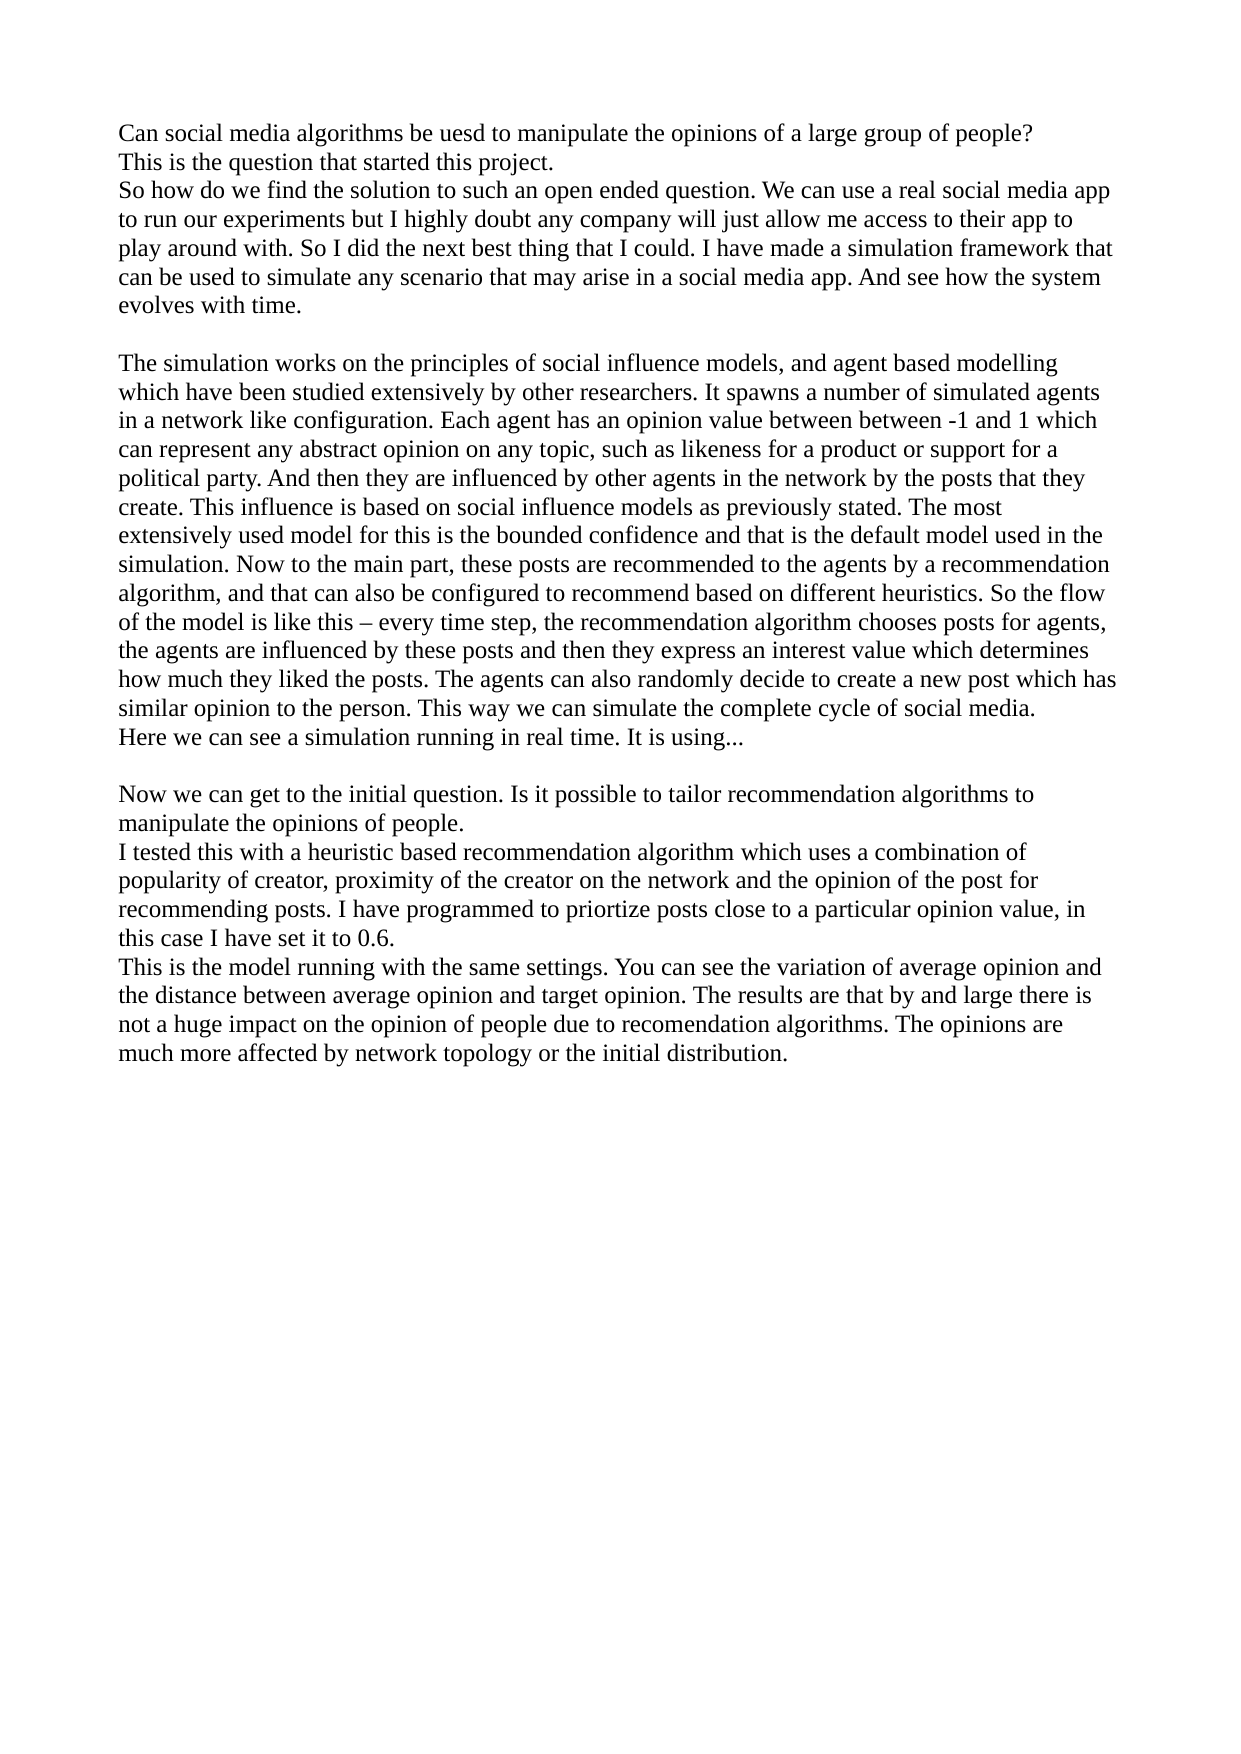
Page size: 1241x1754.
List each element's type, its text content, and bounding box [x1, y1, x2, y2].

text So how do we find the solution to such an open ended question. We can use a real social media app to run our experiments but I highly doubt any company will just allow me access to their app to play around with. So I did the next best thing that I could. I have made a simulation framework that can be used to simulate any scenario that may arise in a social media app. And see how the system evolves with time. [118, 176, 1122, 319]
text Now we can get to the initial question. Is it possible to tailor recommendation algorithms to manipulate the opinions of people. [118, 779, 1122, 837]
text This is the question that started this project. [118, 147, 1122, 176]
text I tested this with a heuristic based recommendation algorithm which uses a combination of popularity of creator, proximity of the creator on the network and the opinion of the post for recommending posts. I have programmed to priortize posts close to a particular opinion value, in this case I have set it to 0.6. [118, 837, 1122, 952]
text This is the model running with the same settings. You can see the variation of average opinion and the distance between average opinion and target opinion. The results are that by and large there is not a huge impact on the opinion of people due to recomendation algorithms. The opinions are much more affected by network topology or the initial distribution. [118, 952, 1122, 1067]
text The simulation works on the principles of social influence models, and agent based modelling which have been studied extensively by other researchers. It spawns a number of simulated agents in a network like configuration. Each agent has an opinion value between between -1 and 1 which can represent any abstract opinion on any topic, such as likeness for a product or support for a political party. And then they are influenced by other agents in the network by the posts that they create. This influence is based on social influence models as previously stated. The most extensively used model for this is the bounded confidence and that is the default model used in the simulation. Now to the main part, these posts are recommended to the agents by a recommendation algorithm, and that can also be configured to recommend based on different heuristics. So the flow of the model is like this – every time step, the recommendation algorithm chooses posts for agents, the agents are influenced by these posts and then they express an interest value which determines how much they liked the posts. The agents can also randomly decide to create a new post which has similar opinion to the person. This way we can simulate the complete cycle of social media. [118, 348, 1122, 722]
text Can social media algorithms be uesd to manipulate the opinions of a large group of people? [118, 118, 1122, 147]
text Here we can see a simulation running in real time. It is using... [118, 722, 1122, 751]
